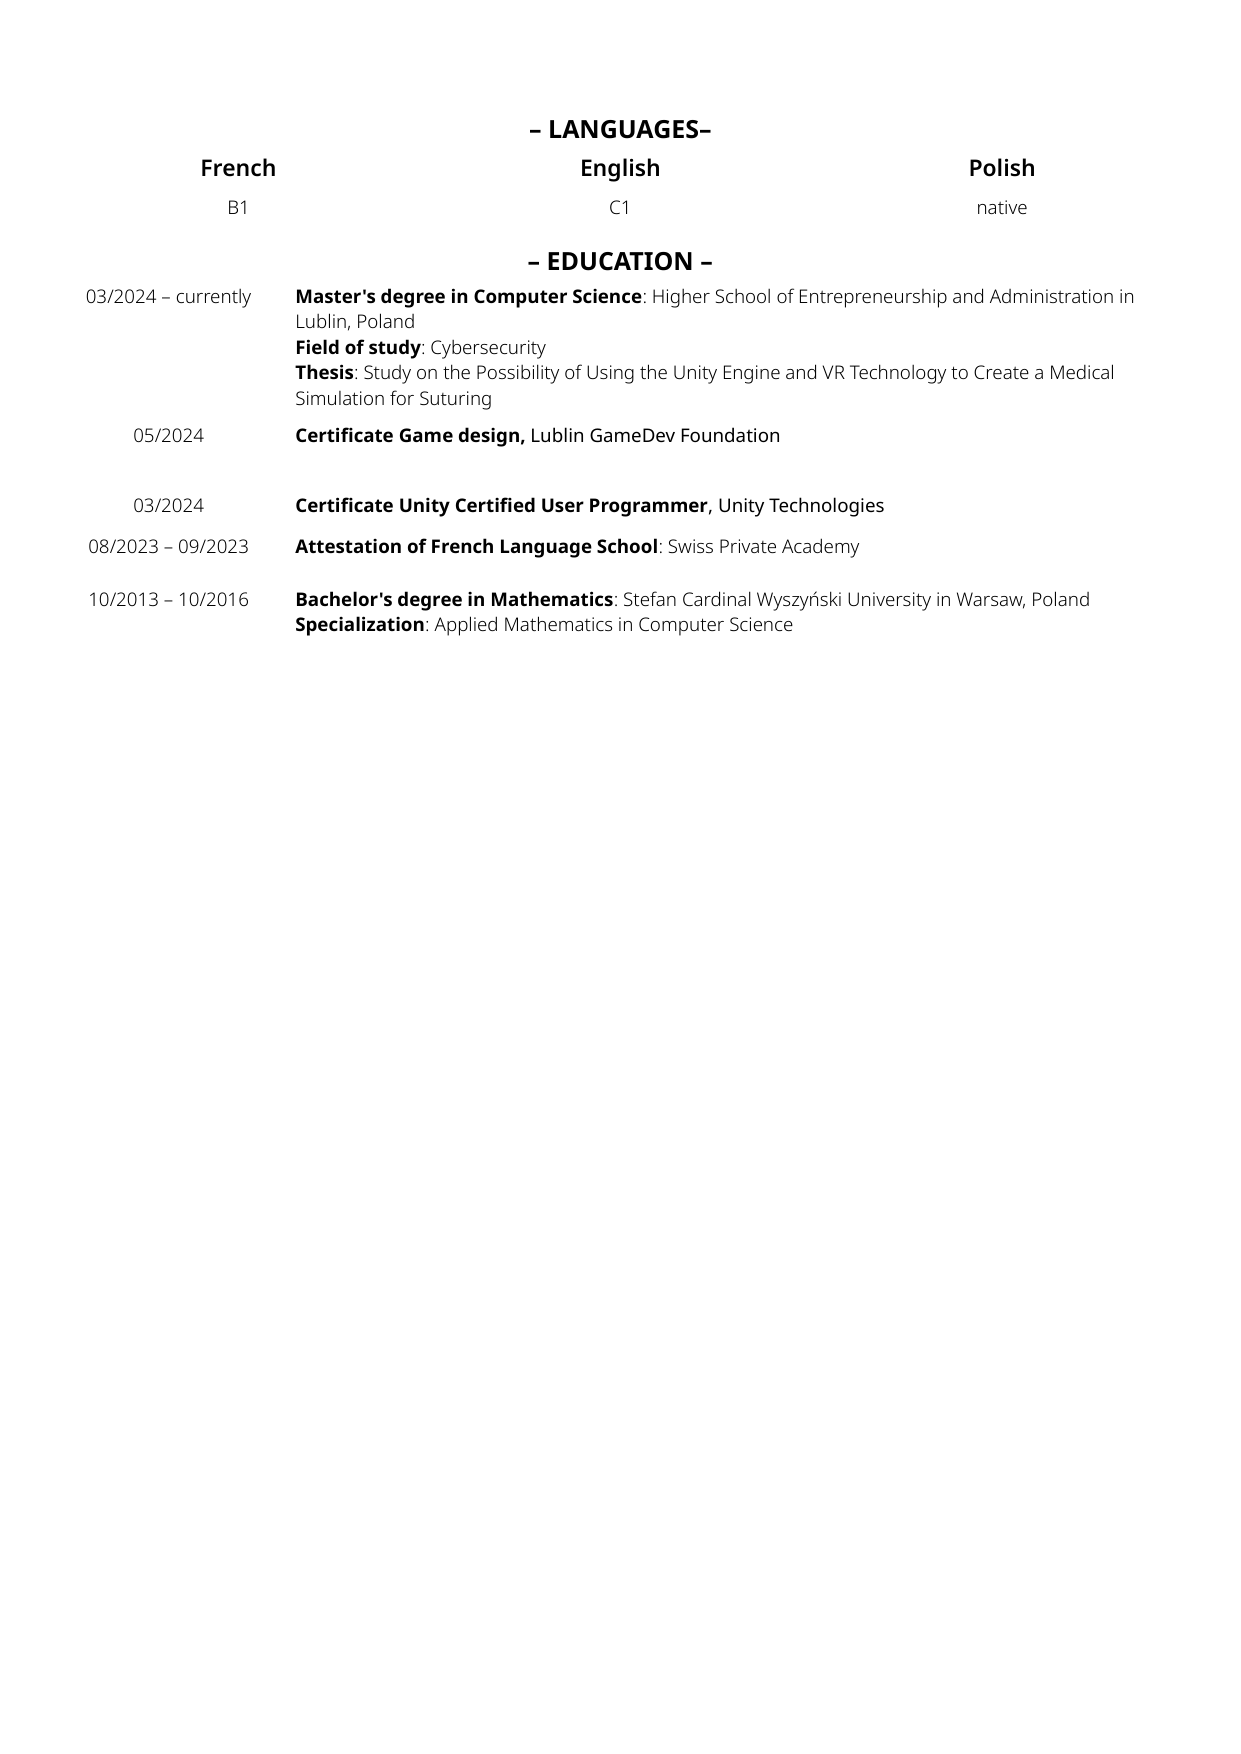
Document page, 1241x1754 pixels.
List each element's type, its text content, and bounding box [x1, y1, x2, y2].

table_cell Bachelor's degree in Mathematics: Stefan Cardinal Wyszyński University in Warsaw, Poland Specialization: Applied Mathematics in Computer Science [290, 580, 1192, 643]
table_cell native [811, 189, 1193, 226]
table_cell Certificate Unity Certified User Programmer, Unity Technologies [290, 487, 1192, 528]
table_cell 05/2024 [47, 416, 289, 487]
table_header Polish [811, 146, 1193, 188]
list – EDUCATION – [47, 243, 1193, 277]
list – LANGUAGES– [47, 112, 1193, 146]
table_header English [429, 146, 811, 188]
table_cell 10/2013 – 10/2016 [47, 580, 289, 643]
table_cell Attestation of French Language School: Swiss Private Academy [290, 528, 1192, 580]
table_cell Certificate Game design, Lublin GameDev Foundation [290, 416, 1192, 487]
table_header 03/2024 – currently [47, 277, 289, 416]
table_cell 08/2023 – 09/2023 [47, 528, 289, 580]
table_cell 03/2024 [47, 487, 289, 528]
table_cell C1 [429, 189, 811, 226]
table_cell B1 [47, 189, 429, 226]
table_header French [47, 146, 429, 188]
table_header Master's degree in Computer Science: Higher School of Entrepreneurship and Administration in Lublin, Poland Field of study: Cybersecurity Thesis: Study on the Possibility of Using the Unity Engine and VR Technology to Create a Medical Simulation for Suturing [290, 277, 1192, 416]
